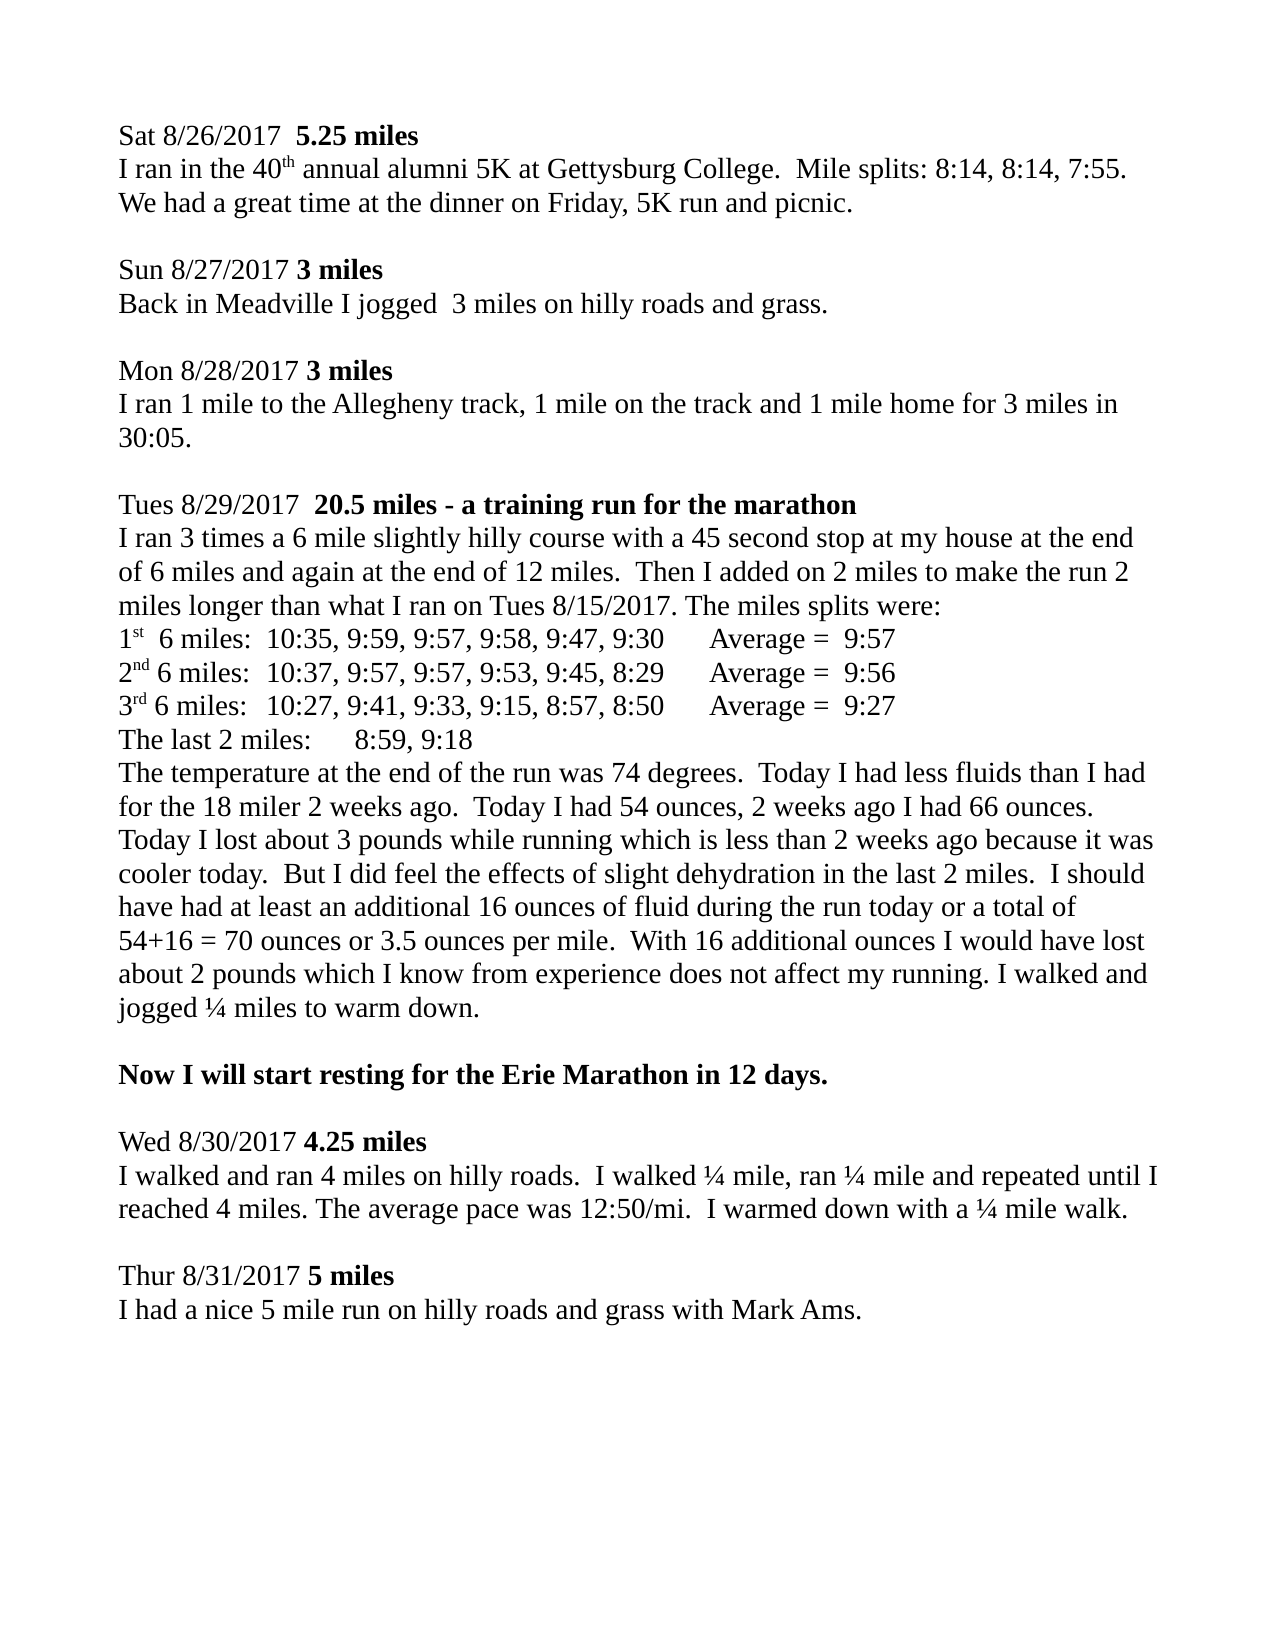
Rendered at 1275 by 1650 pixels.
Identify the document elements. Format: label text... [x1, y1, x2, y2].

text Back in Meadville I jogged 3 miles on hilly roads and grass. [118, 286, 1161, 319]
text The temperature at the end of the run was 74 degrees. Today I had less fluids than I had for the 18 miler 2 weeks ago. Today I had 54 ounces, 2 weeks ago I had 66 ounces. Today I lost about 3 pounds while running which is less than 2 weeks ago because it was cooler today. But I did feel the effects of slight dehydration in the last 2 miles. I should have had at least an additional 16 ounces of fluid during the run today or a total of 54+16 = 70 ounces or 3.5 ounces per mile. With 16 additional ounces I would have lost about 2 pounds which I know from experience does not affect my running. I walked and jogged ¼ miles to warm down. [118, 755, 1161, 1024]
text I walked and ran 4 miles on hilly roads. I walked ¼ mile, ran ¼ mile and repeated until I reached 4 miles. The average pace was 12:50/mi. I warmed down with a ¼ mile walk. [118, 1158, 1161, 1225]
text Mon 8/28/2017 3 miles [118, 353, 1161, 386]
text 1st 6 miles: 10:35, 9:59, 9:57, 9:58, 9:47, 9:30 Average = 9:57 [118, 621, 1161, 655]
text I ran in the 40th annual alumni 5K at Gettysburg College. Mile splits: 8:14, 8:14, 7:55. We had a great time at the dinner on Friday, 5K run and picnic. [118, 152, 1161, 219]
text 3rd 6 miles: 10:27, 9:41, 9:33, 9:15, 8:57, 8:50 Average = 9:27 [118, 688, 1161, 722]
text Thur 8/31/2017 5 miles [118, 1258, 1161, 1292]
text I ran 3 times a 6 mile slightly hilly course with a 45 second stop at my house at the end of 6 miles and again at the end of 12 miles. Then I added on 2 miles to make the run 2 miles longer than what I ran on Tues 8/15/2017. The miles splits were: [118, 521, 1161, 621]
text The last 2 miles: 8:59, 9:18 [118, 722, 1161, 755]
text I ran 1 mile to the Allegheny track, 1 mile on the track and 1 mile home for 3 miles in 30:05. [118, 386, 1161, 453]
text I had a nice 5 mile run on hilly roads and grass with Mark Ams. [118, 1292, 1161, 1326]
text Wed 8/30/2017 4.25 miles [118, 1124, 1161, 1158]
text 2nd 6 miles: 10:37, 9:57, 9:57, 9:53, 9:45, 8:29 Average = 9:56 [118, 655, 1161, 688]
text Sat 8/26/2017 5.25 miles [118, 118, 1161, 152]
text Now I will start resting for the Erie Marathon in 12 days. [118, 1057, 1161, 1091]
text Tues 8/29/2017 20.5 miles - a training run for the marathon [118, 487, 1161, 521]
text Sun 8/27/2017 3 miles [118, 252, 1161, 286]
